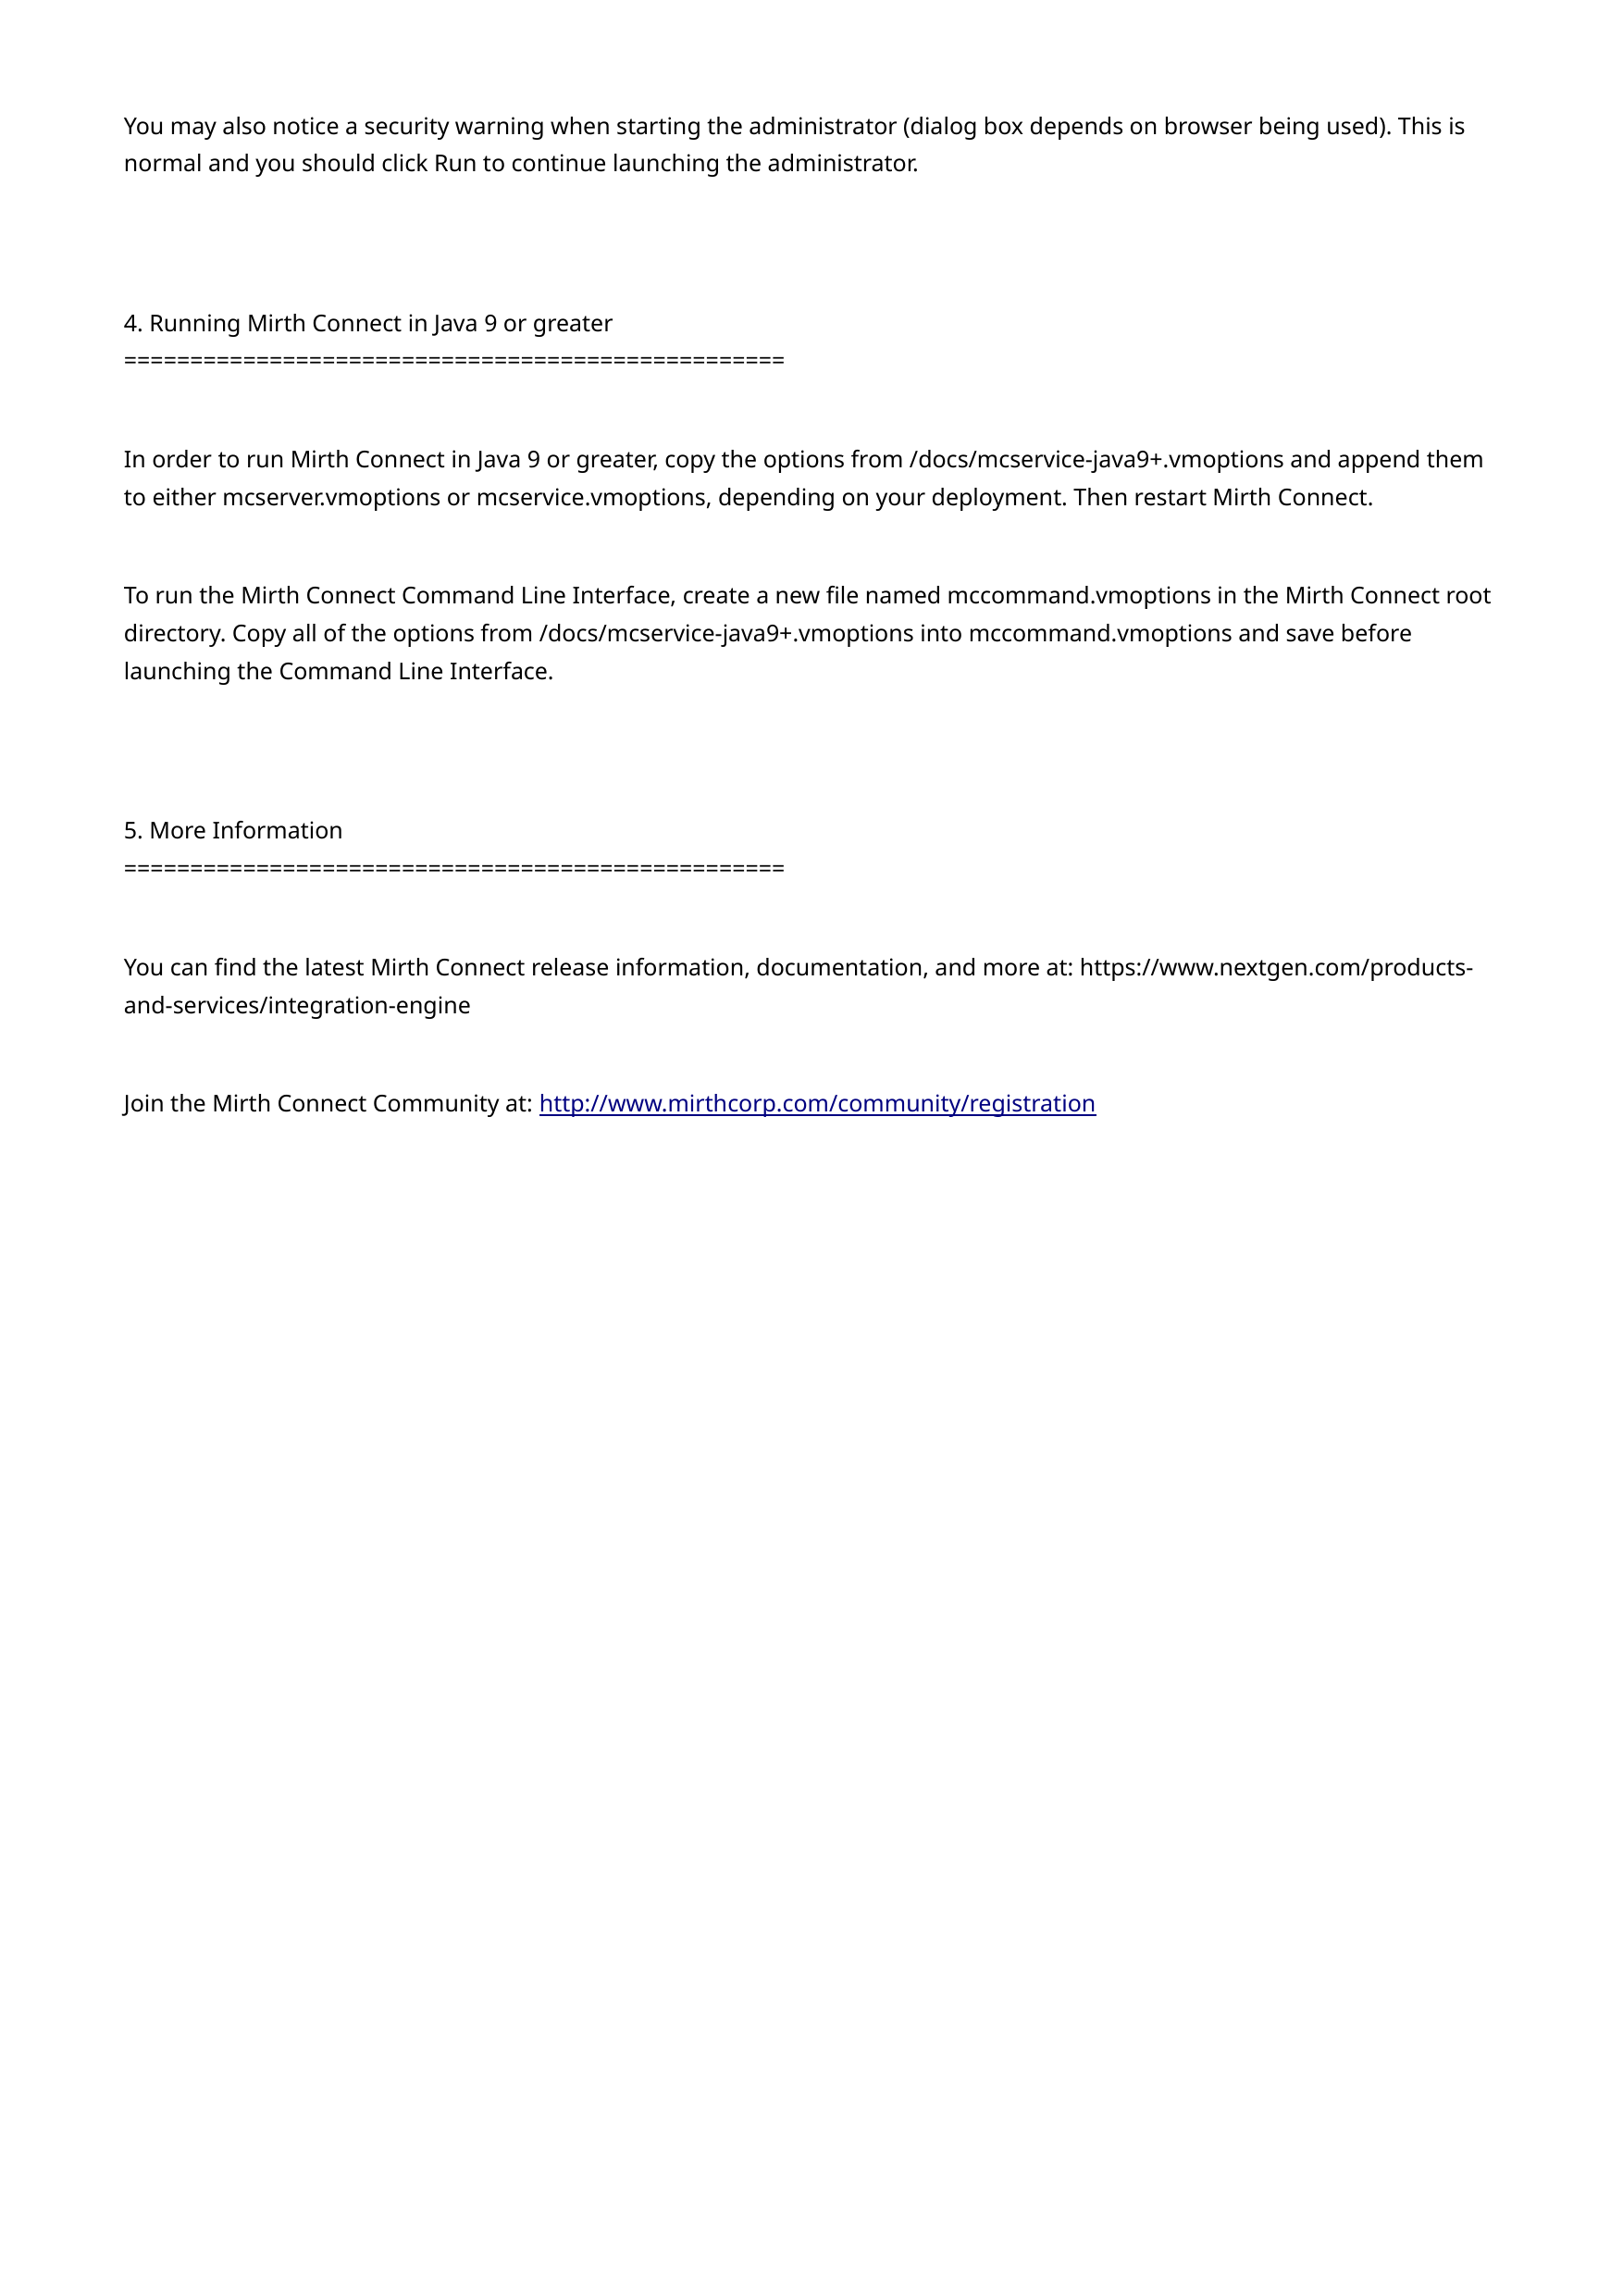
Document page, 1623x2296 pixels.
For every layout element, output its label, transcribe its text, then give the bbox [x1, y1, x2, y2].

text To run the Mirth Connect Command Line Interface, create a new file named mccommand.vmoptions in the Mirth Connect root directory. Copy all of the options from /docs/mcservice-java9+.vmoptions into mccommand.vmoptions and save before launching the Command Line Interface. [124, 579, 1499, 687]
text ================================================== [124, 344, 1499, 376]
text ================================================== [124, 852, 1499, 884]
text Join the Mirth Connect Community at: http://www.mirthcorp.com/community/registration [124, 1087, 1499, 1119]
text 4. Running Mirth Connect in Java 9 or greater [124, 306, 1499, 338]
text You may also notice a security warning when starting the administrator (dialog box depends on browser being used). This is normal and you should click Run to continue launching the administrator. [124, 109, 1499, 179]
text 5. More Information [124, 814, 1499, 846]
text In order to run Mirth Connect in Java 9 or greater, copy the options from /docs/mcservice-java9+.vmoptions and append them to either mcserver.vmoptions or mcservice.vmoptions, depending on your deployment. Then restart Mirth Connect. [124, 443, 1499, 512]
text You can find the latest Mirth Connect release information, documentation, and more at: https://www.nextgen.com/products-and-services/integration-engine [124, 950, 1499, 1020]
